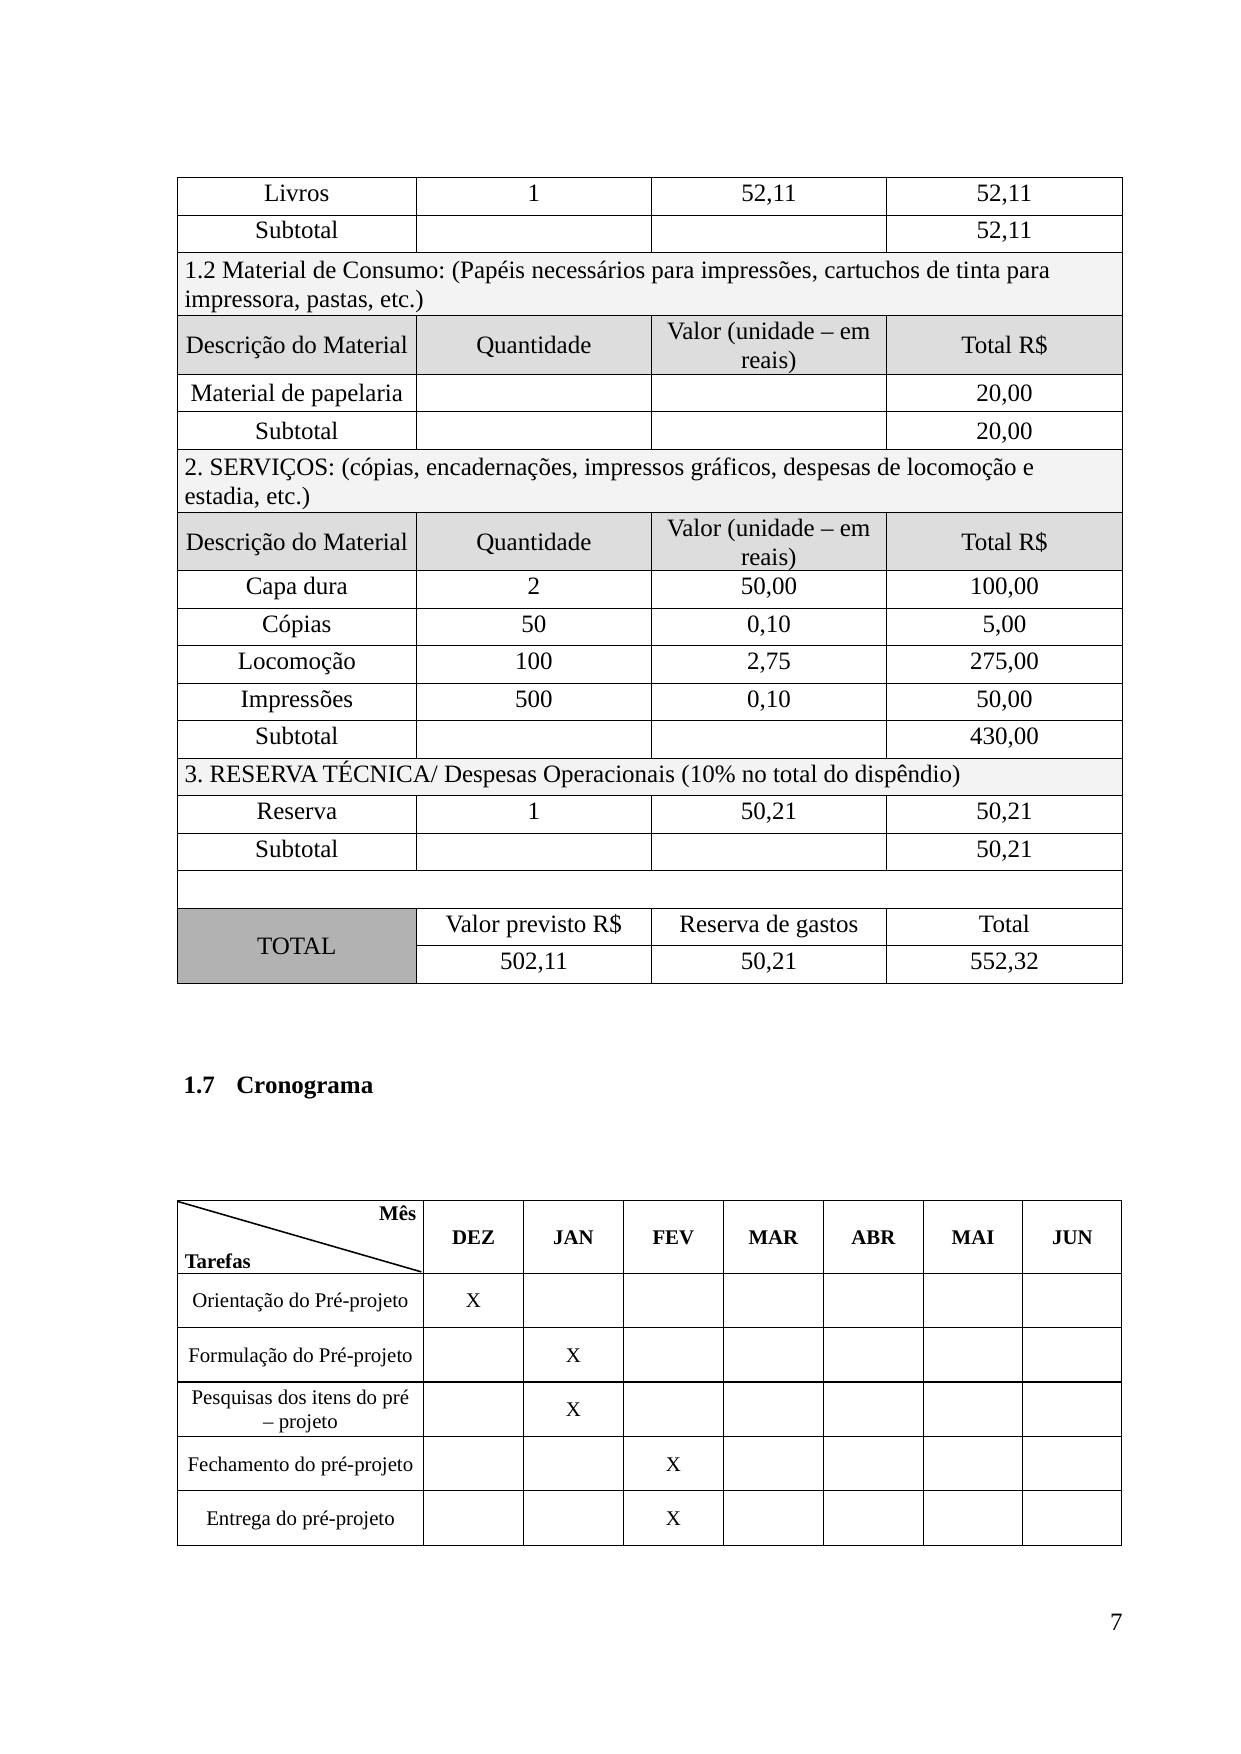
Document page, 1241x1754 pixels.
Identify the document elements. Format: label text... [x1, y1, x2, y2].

table_cell [652, 412, 886, 449]
table_cell 1 [417, 796, 651, 833]
table_cell Livros [178, 178, 416, 214]
table_cell [178, 871, 1122, 908]
table_cell Formulação do Pré-projeto [178, 1328, 423, 1381]
table_header Mês Tarefas [183, 1201, 423, 1273]
table_cell [824, 1437, 923, 1490]
table_header MAR [724, 1201, 823, 1273]
table_cell 50,21 [652, 796, 886, 833]
table_cell X [624, 1491, 723, 1544]
table_cell 50,00 [652, 571, 886, 608]
table_cell Entrega do pré-projeto [178, 1491, 423, 1544]
table_cell 0,10 [652, 684, 886, 720]
table_cell Descrição do Material [178, 316, 416, 374]
table_cell [652, 834, 886, 870]
table_cell [824, 1328, 923, 1381]
table_header Mês Tarefas [178, 1203, 418, 1273]
table_cell [724, 1274, 823, 1327]
table_cell 5,00 [887, 609, 1122, 645]
table_cell X [424, 1274, 523, 1327]
table_cell [924, 1328, 1022, 1381]
table_cell [417, 834, 651, 870]
table_cell 50,21 [652, 946, 886, 983]
table_cell Subtotal [178, 412, 416, 449]
table_header ABR [824, 1201, 923, 1273]
table_cell [424, 1437, 523, 1490]
table_cell Quantidade [417, 513, 651, 570]
table_cell 52,11 [652, 178, 886, 214]
table_cell [724, 1437, 823, 1490]
table_cell 500 [417, 684, 651, 720]
table_cell [1023, 1491, 1121, 1544]
table_cell 2,75 [652, 646, 886, 683]
table_cell [424, 1383, 523, 1436]
table_cell 20,00 [887, 412, 1122, 449]
table_cell [652, 375, 886, 411]
table_cell 1 [417, 178, 651, 214]
table_cell 0,10 [652, 609, 886, 645]
table_cell Material de papelaria [178, 375, 416, 411]
table_cell 430,00 [887, 721, 1122, 758]
table_cell [424, 1328, 523, 1381]
table_cell 50 [417, 609, 651, 645]
table_cell Valor (unidade – em reais) [652, 513, 886, 570]
table_cell 52,11 [887, 178, 1122, 214]
table_cell [1023, 1328, 1121, 1381]
table_cell [724, 1383, 823, 1436]
table_cell [624, 1328, 723, 1381]
table_cell Subtotal [178, 721, 416, 758]
table_cell [724, 1328, 823, 1381]
table_cell [652, 721, 886, 758]
table_cell 50,00 [887, 684, 1122, 720]
table_cell 20,00 [887, 375, 1122, 411]
table_header FEV [624, 1201, 723, 1273]
table_cell Quantidade [417, 316, 651, 374]
table_cell [824, 1491, 923, 1544]
table_cell 502,11 [417, 946, 651, 983]
table_cell Total R$ [887, 316, 1122, 374]
table_cell [924, 1437, 1022, 1490]
table_cell X [524, 1328, 623, 1381]
table_header DEZ [424, 1201, 523, 1273]
table_cell [824, 1274, 923, 1327]
table_cell [624, 1274, 723, 1327]
table_cell Reserva [178, 796, 416, 833]
table_cell [524, 1491, 623, 1544]
table_cell Reserva de gastos [652, 909, 886, 945]
table_cell Locomoção [178, 646, 416, 683]
table_cell 2 [417, 571, 651, 608]
table_cell 100,00 [887, 571, 1122, 608]
table_cell 552,32 [887, 946, 1122, 983]
table_cell Subtotal [178, 216, 416, 252]
table_cell 100 [417, 646, 651, 683]
table_cell Descrição do Material [178, 513, 416, 570]
table_cell Total [887, 909, 1122, 945]
table_cell [417, 216, 651, 252]
table_cell [1023, 1437, 1121, 1490]
table_header JAN [524, 1201, 623, 1273]
table_cell [417, 721, 651, 758]
table_cell X [624, 1437, 723, 1490]
table_cell [652, 216, 886, 252]
table_cell 2. SERVIÇOS: (cópias, encadernações, impressos gráficos, despesas de locomoção e estadia, etc.) [178, 450, 1122, 512]
table_cell Capa dura [178, 571, 416, 608]
table_cell [924, 1274, 1022, 1327]
table_cell Orientação do Pré-projeto [178, 1274, 423, 1327]
table_cell [424, 1491, 523, 1544]
table_header JUN [1023, 1201, 1121, 1273]
table_cell Impressões [178, 684, 416, 720]
table_cell 1.2 Material de Consumo: (Papéis necessários para impressões, cartuchos de tinta para impressora, pastas, etc.) [178, 253, 1122, 315]
table_cell Valor (unidade – em reais) [652, 316, 886, 374]
table_cell Pesquisas dos itens do pré – projeto [178, 1383, 423, 1436]
table_cell X [524, 1383, 623, 1436]
table_cell TOTAL [178, 909, 416, 983]
table_cell Fechamento do pré-projeto [178, 1437, 423, 1490]
table_cell Cópias [178, 609, 416, 645]
table_cell [417, 412, 651, 449]
table_cell [1023, 1383, 1121, 1436]
subtitle Cronograma [177, 1070, 1122, 1099]
table_cell Total R$ [887, 513, 1122, 570]
table_cell [724, 1491, 823, 1544]
table_cell [524, 1274, 623, 1327]
table_cell 52,11 [887, 216, 1122, 252]
table_cell Subtotal [178, 834, 416, 870]
table_cell 275,00 [887, 646, 1122, 683]
table_cell [924, 1491, 1022, 1544]
table_cell [924, 1383, 1022, 1436]
table_cell [417, 375, 651, 411]
table_cell 50,21 [887, 834, 1122, 870]
table_cell Valor previsto R$ [417, 909, 651, 945]
table_cell 3. RESERVA TÉCNICA/ Despesas Operacionais (10% no total do dispêndio) [178, 759, 1122, 795]
table_cell 50,21 [887, 796, 1122, 833]
table_header MAI [924, 1201, 1022, 1273]
table_cell [624, 1383, 723, 1436]
table_cell [1023, 1274, 1121, 1327]
table_cell [824, 1383, 923, 1436]
table_cell [524, 1437, 623, 1490]
